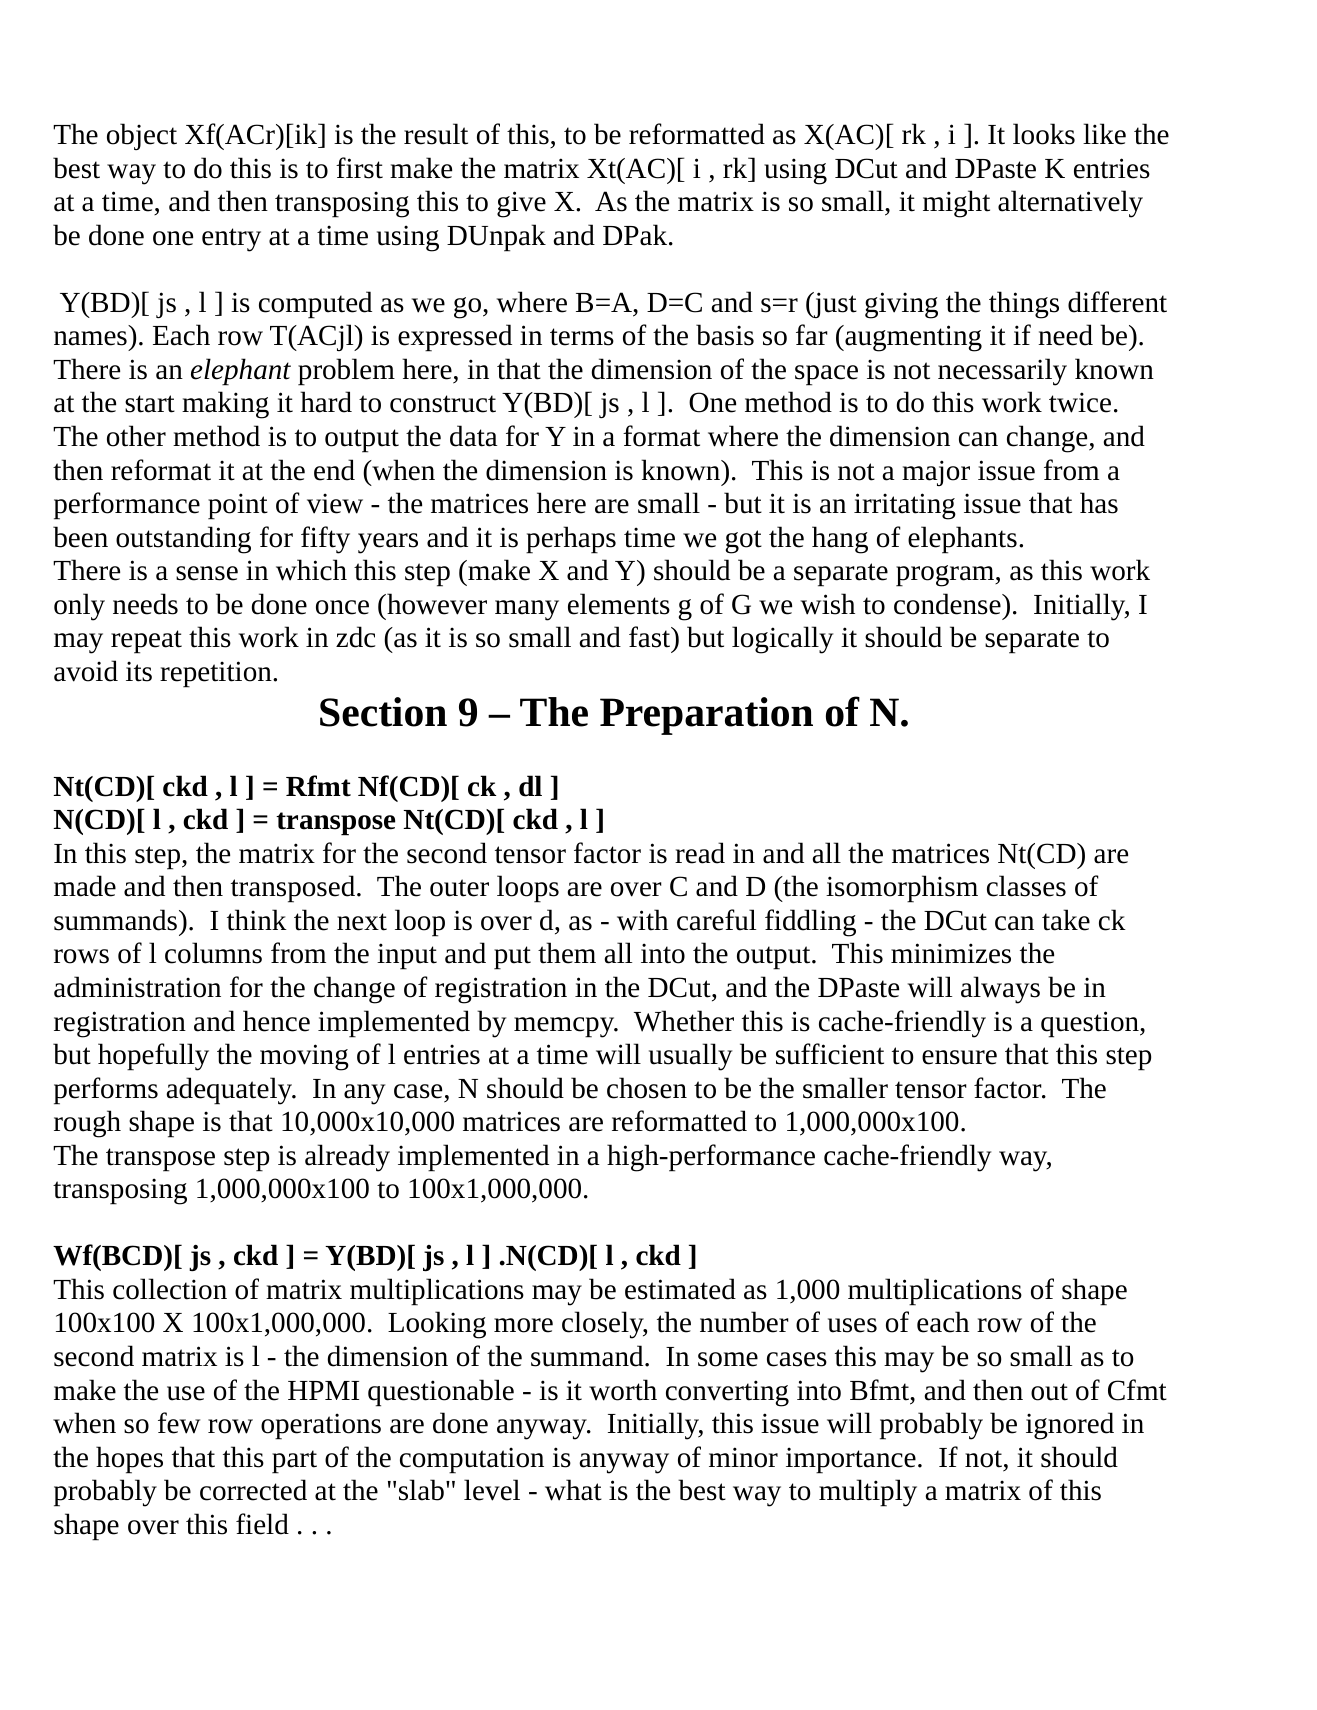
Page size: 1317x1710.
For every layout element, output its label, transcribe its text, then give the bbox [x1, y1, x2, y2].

text Wf(BCD)[ js , ckd ] = Y(BD)[ js , l ] .N(CD)[ l , ckd ] [53, 1238, 1174, 1272]
text N(CD)[ l , ckd ] = transpose Nt(CD)[ ckd , l ] [53, 802, 1174, 836]
text The object Xf(ACr)[ik] is the result of this, to be reformatted as X(AC)[ rk , i ]. It looks like the best way to do this is to first make the matrix Xt(AC)[ i , rk] using DCut and DPaste K entries at a time, and then transposing this to give X. As the matrix is so small, it might alternatively be done one entry at a time using DUnpak and DPak. [53, 117, 1174, 251]
text Y(BD)[ js , l ] is computed as we go, where B=A, D=C and s=r (just giving the things different names). Each row T(ACjl) is expressed in terms of the basis so far (augmenting it if need be). There is an elephant problem here, in that the dimension of the space is not necessarily known at the start making it hard to construct Y(BD)[ js , l ]. One method is to do this work twice. The other method is to output the data for Y in a format where the dimension can change, and then reformat it at the end (when the dimension is known). This is not a major issue from a performance point of view - the matrices here are small - but it is an irritating issue that has been outstanding for fifty years and it is perhaps time we got the hang of elephants. [53, 285, 1174, 553]
text Section 9 – The Preparation of N. [53, 687, 1174, 735]
text Nt(CD)[ ckd , l ] = Rfmt Nf(CD)[ ck , dl ] [53, 769, 1174, 802]
text There is a sense in which this step (make X and Y) should be a separate program, as this work only needs to be done once (however many elements g of G we wish to condense). Initially, I may repeat this work in zdc (as it is so small and fast) but logically it should be separate to avoid its repetition. [53, 553, 1174, 687]
text The transpose step is already implemented in a high-performance cache-friendly way, transposing 1,000,000x100 to 100x1,000,000. [53, 1138, 1174, 1205]
text This collection of matrix multiplications may be estimated as 1,000 multiplications of shape 100x100 X 100x1,000,000. Looking more closely, the number of uses of each row of the second matrix is l - the dimension of the summand. In some cases this may be so small as to make the use of the HPMI questionable - is it worth converting into Bfmt, and then out of Cfmt when so few row operations are done anyway. Initially, this issue will probably be ignored in the hopes that this part of the computation is anyway of minor importance. If not, it should probably be corrected at the "slab" level - what is the best way to multiply a matrix of this shape over this field . . . [53, 1272, 1174, 1540]
text In this step, the matrix for the second tensor factor is read in and all the matrices Nt(CD) are made and then transposed. The outer loops are over C and D (the isomorphism classes of summands). I think the next loop is over d, as - with careful fiddling - the DCut can take ck rows of l columns from the input and put them all into the output. This minimizes the administration for the change of registration in the DCut, and the DPaste will always be in registration and hence implemented by memcpy. Whether this is cache-friendly is a question, but hopefully the moving of l entries at a time will usually be sufficient to ensure that this step performs adequately. In any case, N should be chosen to be the smaller tensor factor. The rough shape is that 10,000x10,000 matrices are reformatted to 1,000,000x100. [53, 836, 1174, 1138]
